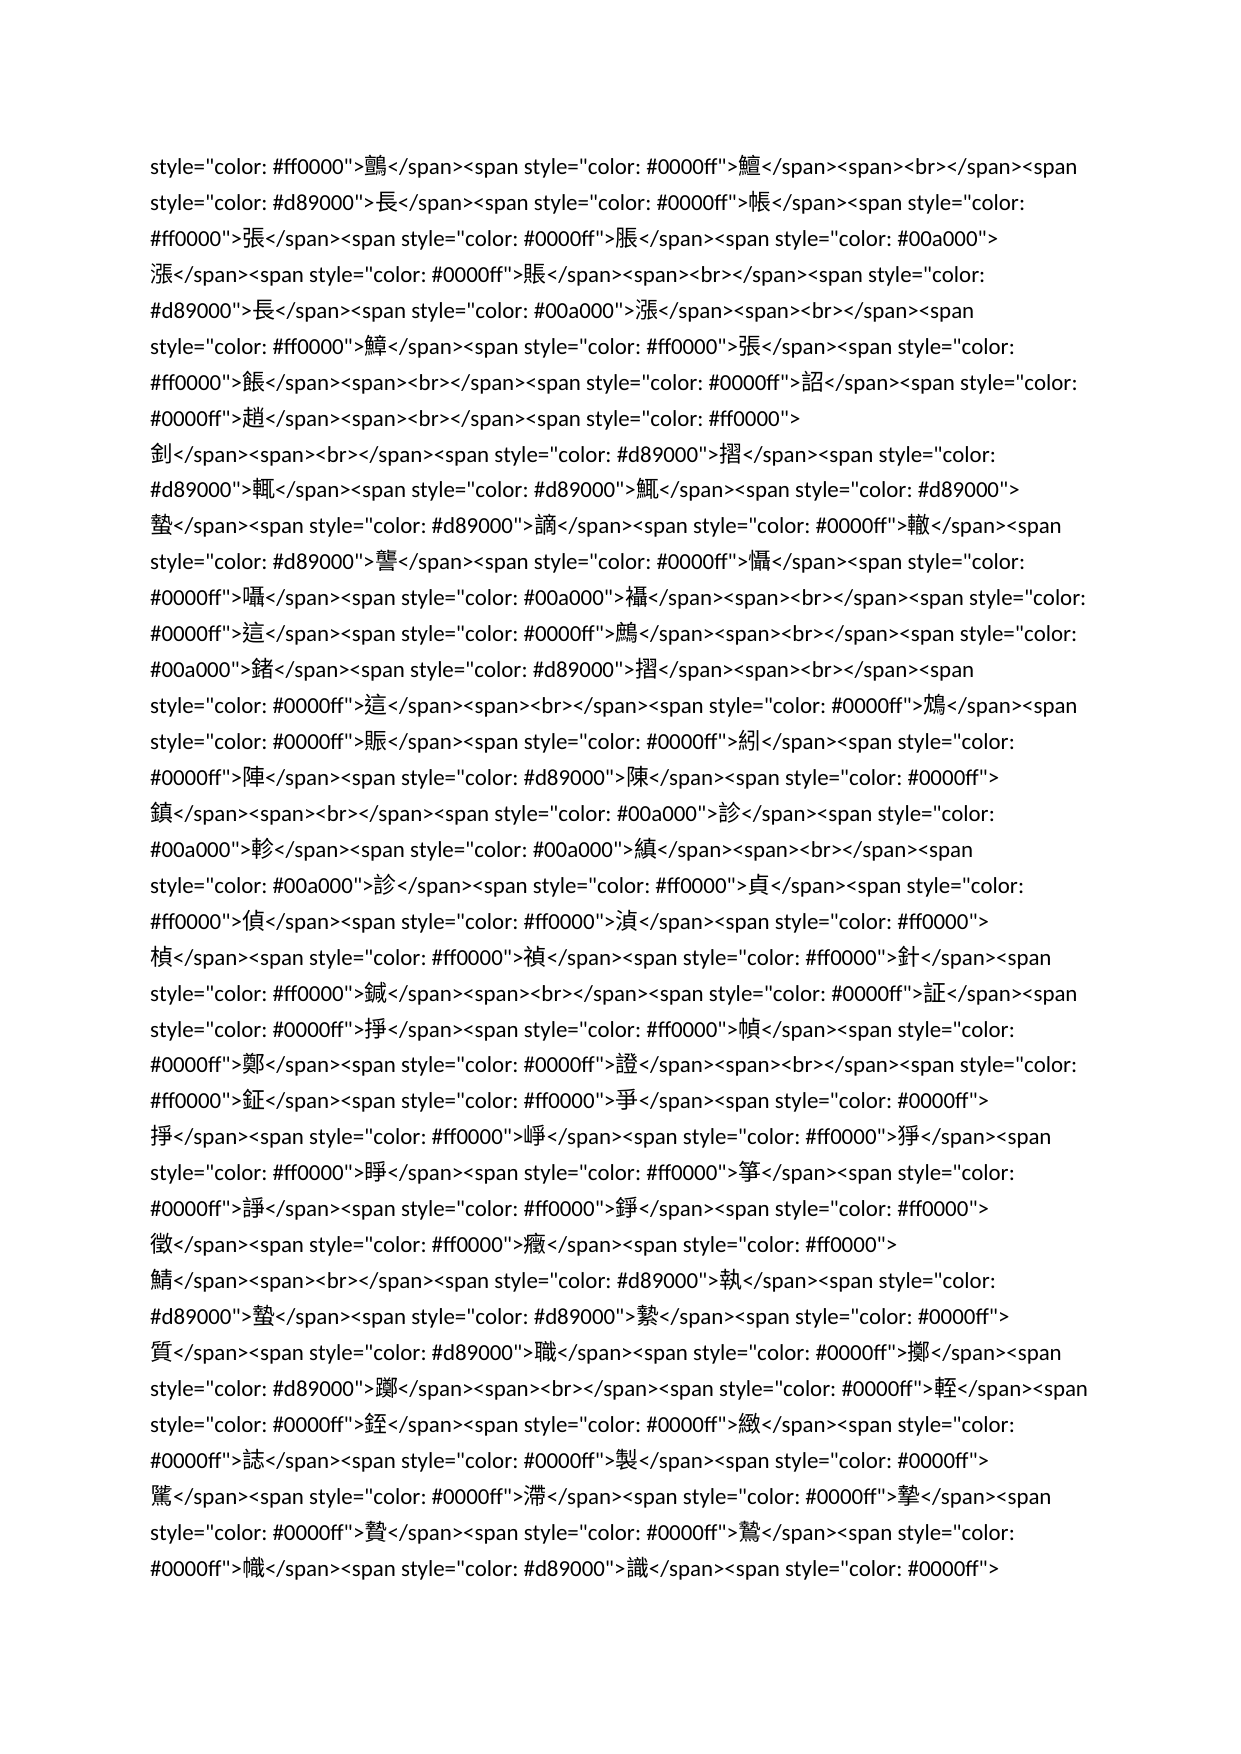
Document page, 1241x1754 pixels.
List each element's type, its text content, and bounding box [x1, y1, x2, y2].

text style="color: #ff0000">鸇</span><span style="color: #0000ff">鱣</span><span><br></span><span style="color: #d89000">長</span><span style="color: #0000ff">帳</span><span style="color: #ff0000">張</span><span style="color: #0000ff">脹</span><span style="color: #00a000">漲</span><span style="color: #0000ff">賬</span><span><br></span><span style="color: #d89000">長</span><span style="color: #00a000">漲</span><span><br></span><span style="color: #ff0000">鱆</span><span style="color: #ff0000">張</span><span style="color: #ff0000">餦</span><span><br></span><span style="color: #0000ff">詔</span><span style="color: #0000ff">趙</span><span><br></span><span style="color: #ff0000">釗</span><span><br></span><span style="color: #d89000">摺</span><span style="color: #d89000">輒</span><span style="color: #d89000">鮿</span><span style="color: #d89000">蟄</span><span style="color: #d89000">謫</span><span style="color: #0000ff">轍</span><span style="color: #d89000">讋</span><span style="color: #0000ff">懾</span><span style="color: #0000ff">囁</span><span style="color: #00a000">襵</span><span><br></span><span style="color: #0000ff">這</span><span style="color: #0000ff">鷓</span><span><br></span><span style="color: #00a000">鍺</span><span style="color: #d89000">摺</span><span><br></span><span style="color: #0000ff">這</span><span><br></span><span style="color: #0000ff">鴆</span><span style="color: #0000ff">賑</span><span style="color: #0000ff">紖</span><span style="color: #0000ff">陣</span><span style="color: #d89000">陳</span><span style="color: #0000ff">鎮</span><span><br></span><span style="color: #00a000">診</span><span style="color: #00a000">軫</span><span style="color: #00a000">縝</span><span><br></span><span style="color: #00a000">診</span><span style="color: #ff0000">貞</span><span style="color: #ff0000">偵</span><span style="color: #ff0000">湞</span><span style="color: #ff0000">楨</span><span style="color: #ff0000">禎</span><span style="color: #ff0000">針</span><span style="color: #ff0000">鍼</span><span><br></span><span style="color: #0000ff">証</span><span style="color: #0000ff">掙</span><span style="color: #ff0000">幀</span><span style="color: #0000ff">鄭</span><span style="color: #0000ff">證</span><span><br></span><span style="color: #ff0000">鉦</span><span style="color: #ff0000">爭</span><span style="color: #0000ff">掙</span><span style="color: #ff0000">崢</span><span style="color: #ff0000">猙</span><span style="color: #ff0000">睜</span><span style="color: #ff0000">箏</span><span style="color: #0000ff">諍</span><span style="color: #ff0000">錚</span><span style="color: #ff0000">徵</span><span style="color: #ff0000">癥</span><span style="color: #ff0000">鯖</span><span><br></span><span style="color: #d89000">執</span><span style="color: #d89000">蟄</span><span style="color: #d89000">縶</span><span style="color: #0000ff">質</span><span style="color: #d89000">職</span><span style="color: #0000ff">擲</span><span style="color: #d89000">躑</span><span><br></span><span style="color: #0000ff">輊</span><span style="color: #0000ff">銍</span><span style="color: #0000ff">緻</span><span style="color: #0000ff">誌</span><span style="color: #0000ff">製</span><span style="color: #0000ff">騭</span><span style="color: #0000ff">滯</span><span style="color: #0000ff">摯</span><span style="color: #0000ff">贄</span><span style="color: #0000ff">鷙</span><span style="color: #0000ff">幟</span><span style="color: #d89000">識</span><span style="color: #0000ff"> [150, 150, 1090, 1583]
